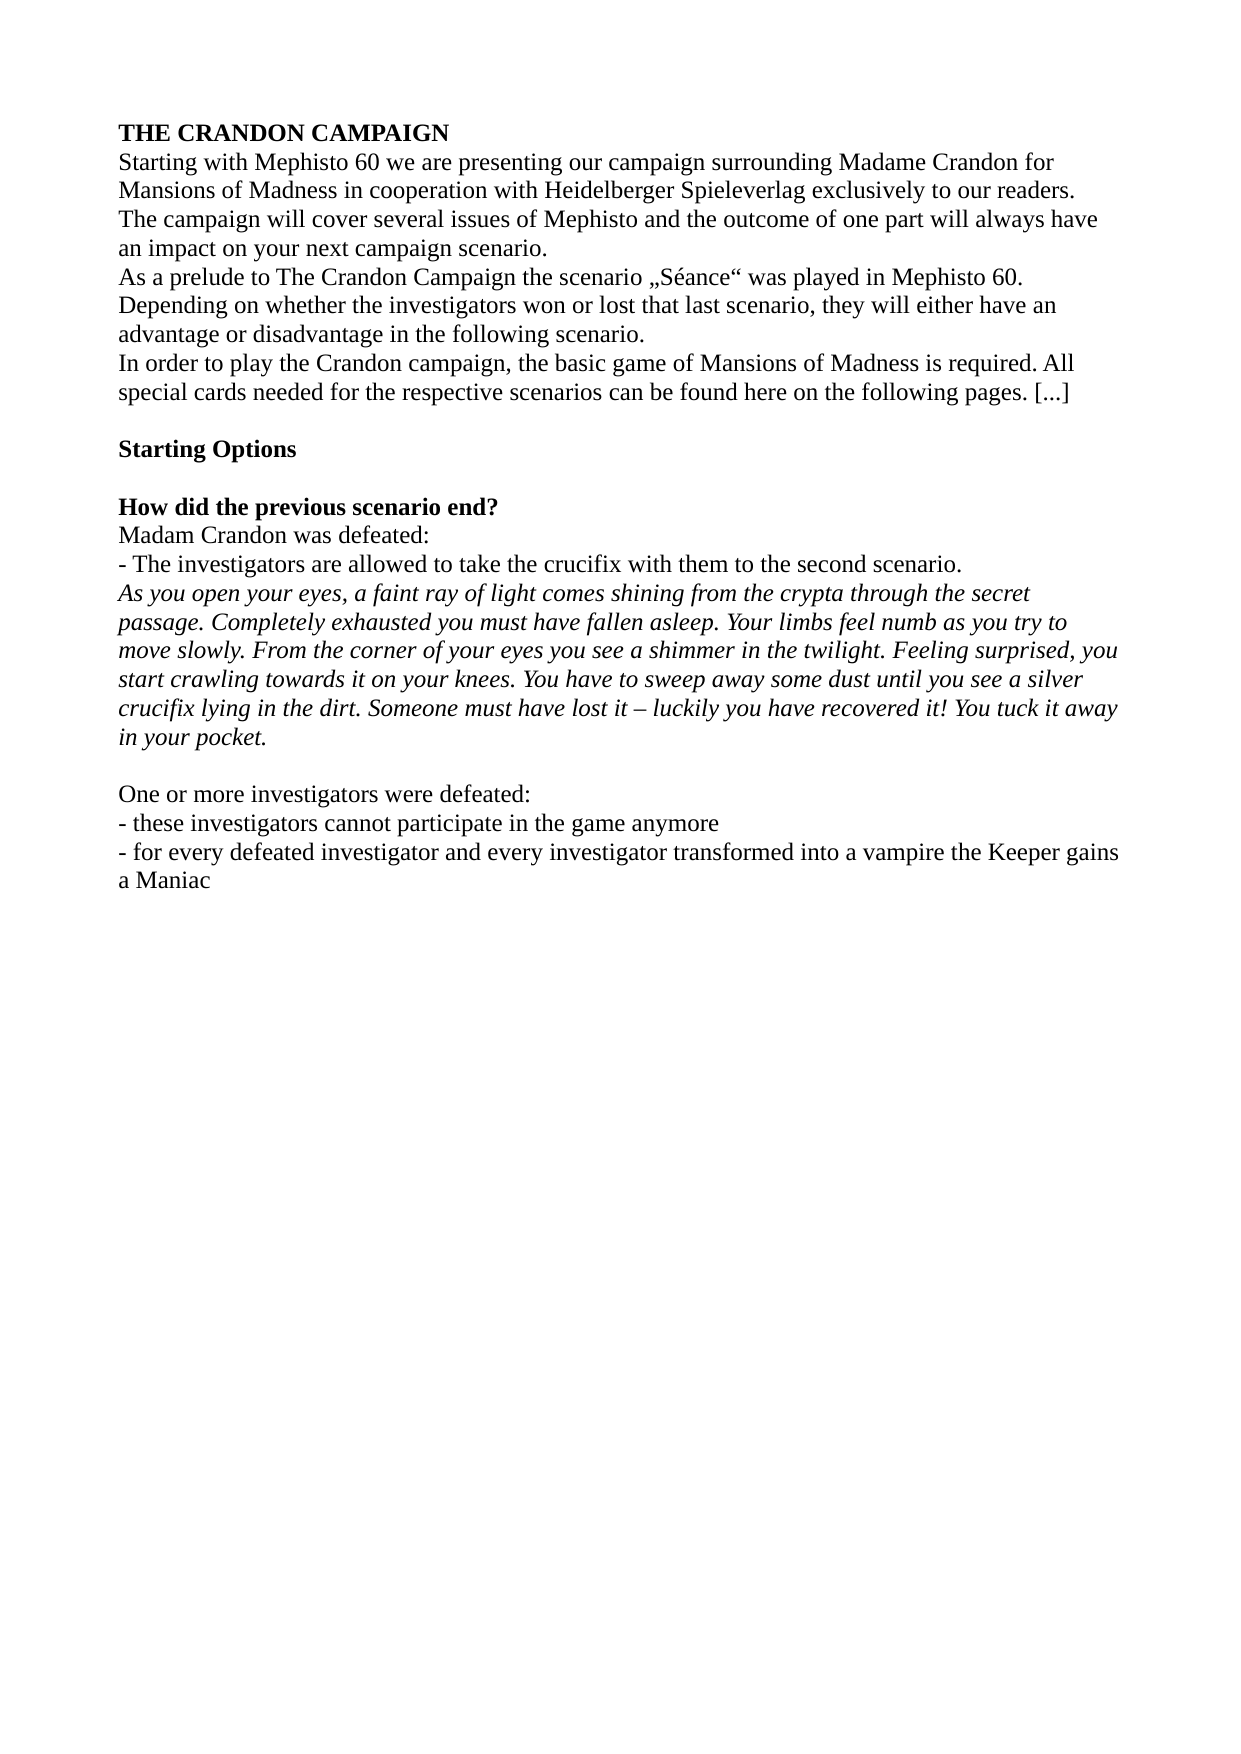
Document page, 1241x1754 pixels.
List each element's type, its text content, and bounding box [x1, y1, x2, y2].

text As you open your eyes, a faint ray of light comes shining from the crypta through the secret passage. Completely exhausted you must have fallen asleep. Your limbs feel numb as you try to move slowly. From the corner of your eyes you see a shimmer in the twilight. Feeling surprised, you start crawling towards it on your knees. You have to sweep away some dust until you see a silver crucifix lying in the dirt. Someone must have lost it – luckily you have recovered it! You tuck it away in your pocket. [118, 578, 1122, 751]
text In order to play the Crandon campaign, the basic game of Mansions of Madness is required. All special cards needed for the respective scenarios can be found here on the following pages. [...] [118, 348, 1122, 406]
text As a prelude to The Crandon Campaign the scenario „Séance“ was played in Mephisto 60. Depending on whether the investigators won or lost that last scenario, they will either have an advantage or disadvantage in the following scenario. [118, 262, 1122, 348]
text THE CRANDON CAMPAIGN [118, 118, 1122, 147]
text - for every defeated investigator and every investigator transformed into a vampire the Keeper gains a Maniac [118, 837, 1122, 894]
text The campaign will cover several issues of Mephisto and the outcome of one part will always have an impact on your next campaign scenario. [118, 204, 1122, 262]
text Madam Crandon was defeated: [118, 521, 1122, 549]
text One or more investigators were defeated: [118, 779, 1122, 808]
text Starting with Mephisto 60 we are presenting our campaign surrounding Madame Crandon for Mansions of Madness in cooperation with Heidelberger Spieleverlag exclusively to our readers. [118, 147, 1122, 204]
text Starting Options [118, 434, 1122, 463]
text - these investigators cannot participate in the game anymore [118, 808, 1122, 837]
text - The investigators are allowed to take the crucifix with them to the second scenario. [118, 549, 1122, 578]
text How did the previous scenario end? [118, 492, 1122, 521]
